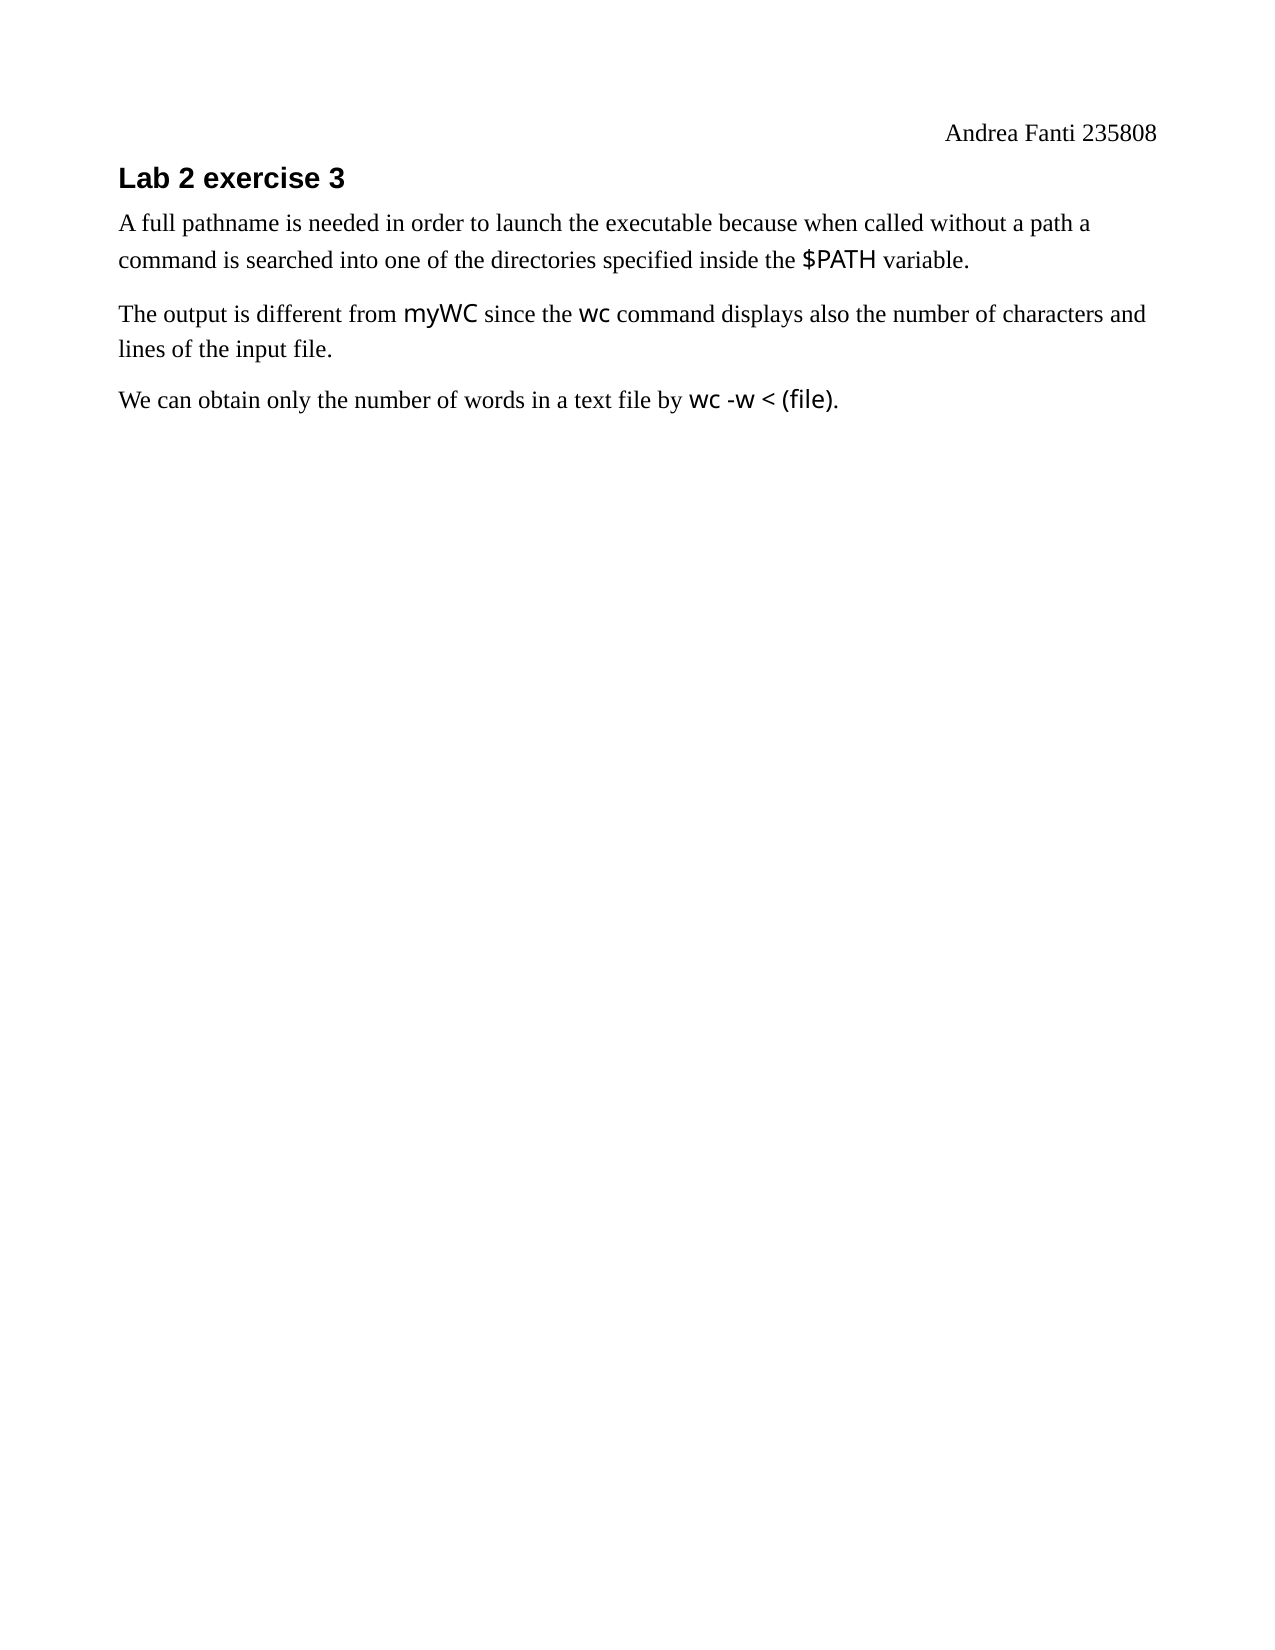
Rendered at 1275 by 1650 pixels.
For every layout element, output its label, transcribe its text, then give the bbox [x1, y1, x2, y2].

subtitle Lab 2 exercise 3 [118, 161, 1157, 195]
text Andrea Fanti 235808 [118, 118, 1157, 147]
text We can obtain only the number of words in a text file by wc -w < (file). [118, 381, 1157, 415]
text A full pathname is needed in order to launch the executable because when called without a path a command is searched into one of the directories specified inside the $PATH variable. [118, 208, 1157, 276]
text The output is different from myWC since the wc command displays also the number of characters and lines of the input file. [118, 295, 1157, 362]
